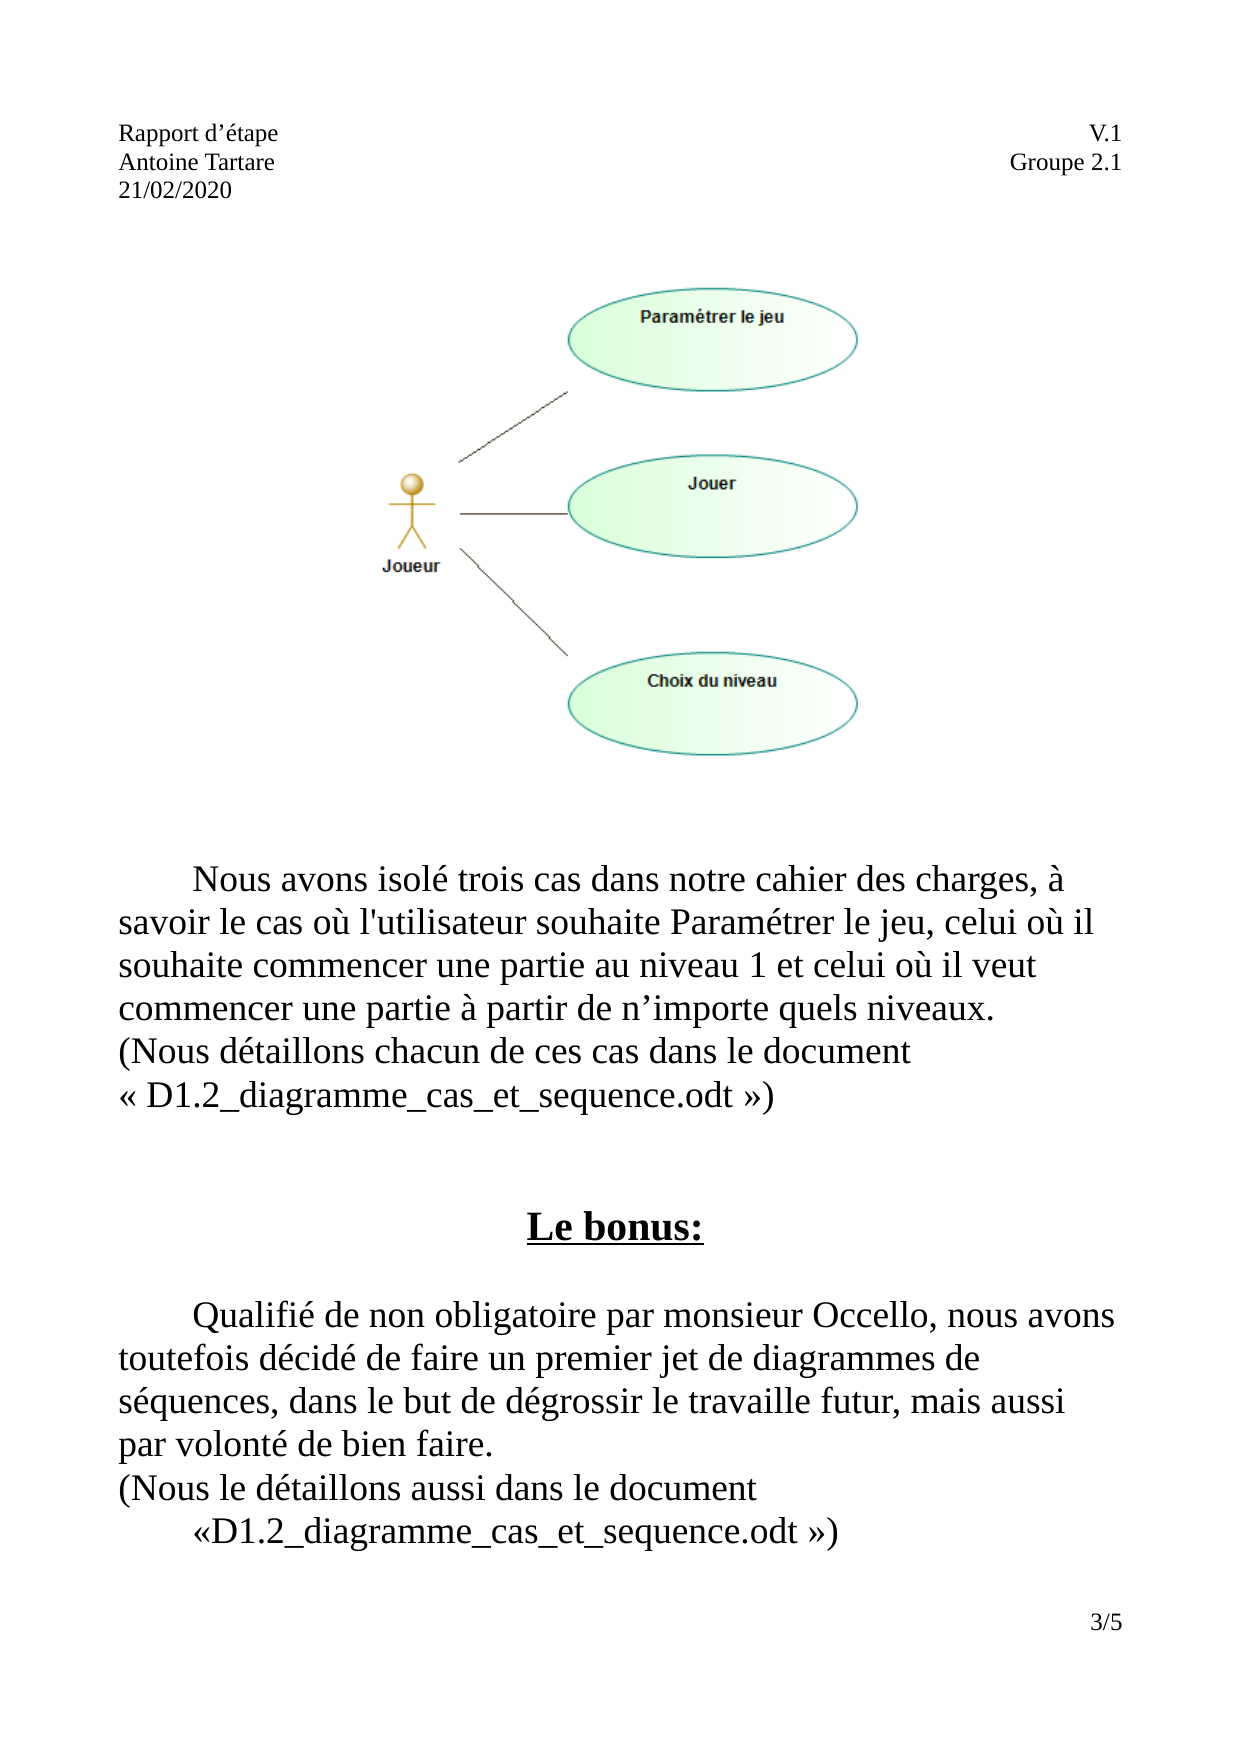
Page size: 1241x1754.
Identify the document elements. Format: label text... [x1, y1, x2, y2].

picture [351, 275, 873, 771]
text (Nous le détaillons aussi dans le document «D1.2_diagramme_cas_et_sequence.odt ») [118, 1465, 1122, 1551]
text Qualifié de non obligatoire par monsieur Occello, nous avons toutefois décidé de faire un premier jet de diagrammes de séquences, dans le but de dégrossir le travaille futur, mais aussi par volonté de bien faire. [118, 1292, 1122, 1465]
text (Nous détaillons chacun de ces cas dans le document « D1.2_diagramme_cas_et_sequence.odt ») [118, 1029, 1122, 1115]
text Nous avons isolé trois cas dans notre cahier des charges, à savoir le cas où l'utilisateur souhaite Paramétrer le jeu, celui où il souhaite commencer une partie au niveau 1 et celui où il veut commencer une partie à partir de n’importe quels niveaux. [118, 856, 1122, 1029]
text Le bonus: [118, 1201, 1122, 1249]
